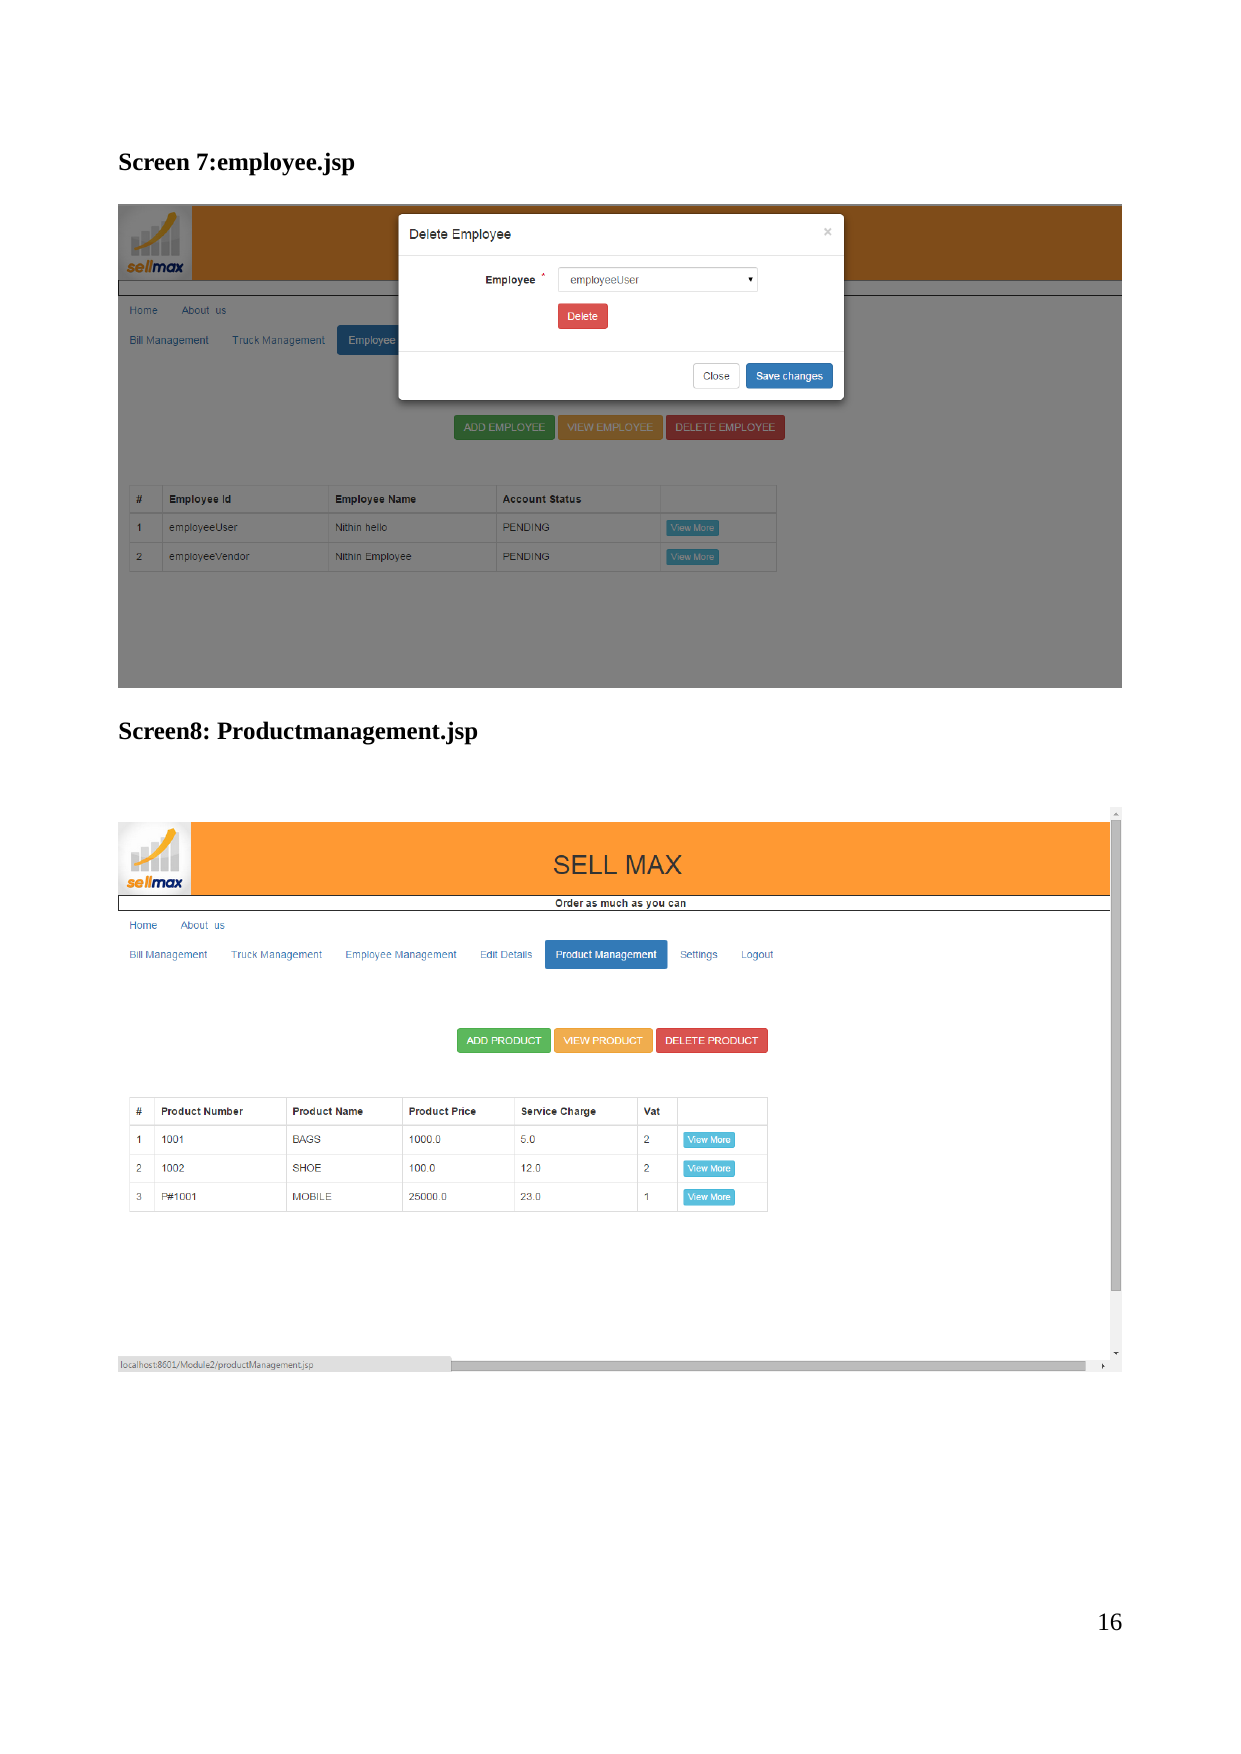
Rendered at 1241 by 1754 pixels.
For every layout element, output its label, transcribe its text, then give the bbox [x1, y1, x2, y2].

text Screen8: Productmanagement.jsp [118, 716, 1122, 745]
picture [118, 807, 1122, 1372]
picture [118, 204, 1122, 688]
text Screen 7:employee.jsp [118, 147, 1122, 176]
